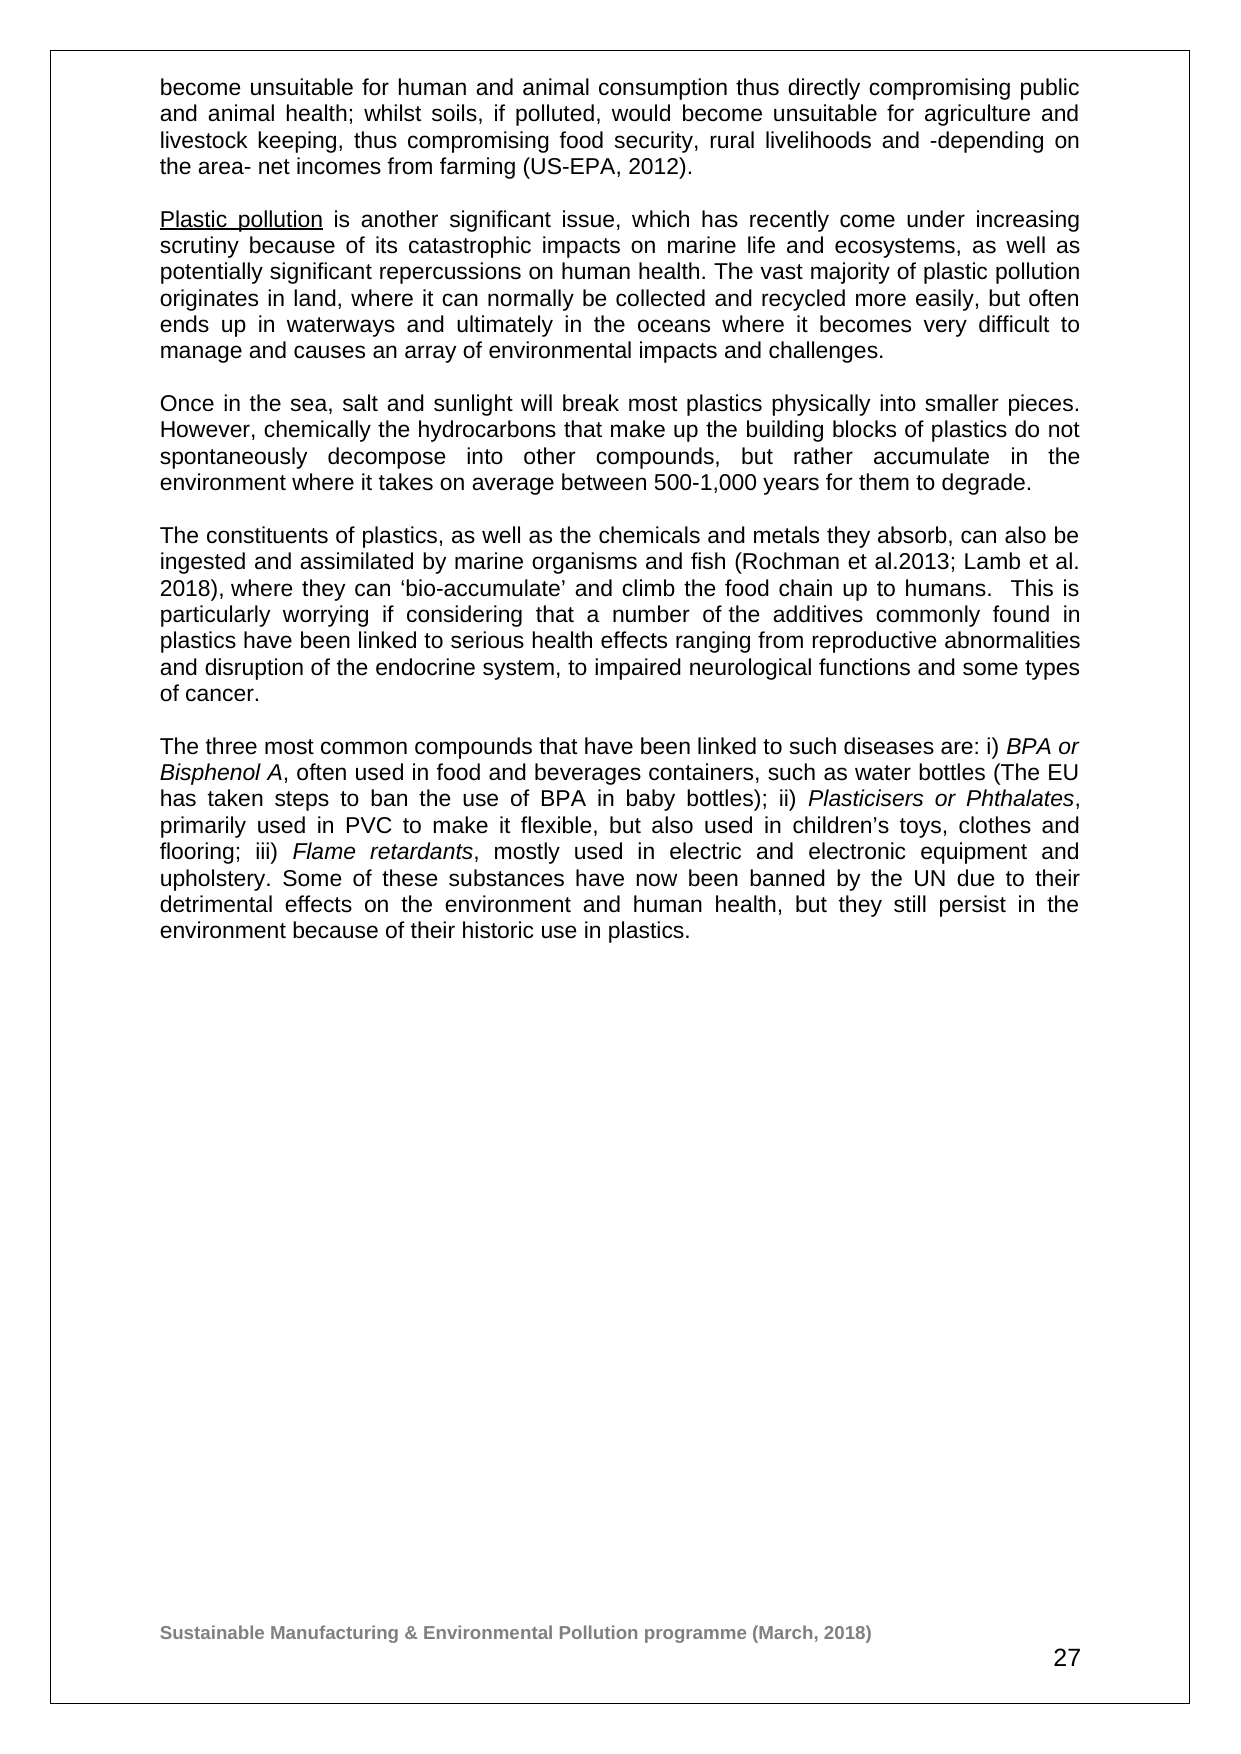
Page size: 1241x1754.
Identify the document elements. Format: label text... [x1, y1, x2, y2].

text Once in the sea, salt and sunlight will break most plastics physically into smaller pieces. However, chemically the hydrocarbons that make up the building blocks of plastics do not spontaneously decompose into other compounds, but rather accumulate in the environment where it takes on average between 500-1,000 years for them to degrade. [159, 390, 1081, 496]
text The constituents of plastics, as well as the chemicals and metals they absorb, can also be ingested and assimilated by marine organisms and fish (Rochman et al.2013; Lamb et al. 2018), where they can ‘bio-accumulate’ and climb the food chain up to humans. This is particularly worrying if considering that a number of the additives commonly found in plastics have been linked to serious health effects ranging from reproductive abnormalities and disruption of the endocrine system, to impaired neurological functions and some types of cancer. [159, 522, 1081, 706]
text Plastic pollution is another significant issue, which has recently come under increasing scrutiny because of its catastrophic impacts on marine life and ecosystems, as well as potentially significant repercussions on human health. The vast majority of plastic pollution originates in land, where it can normally be collected and recycled more easily, but often ends up in waterways and ultimately in the oceans where it becomes very difficult to manage and causes an array of environmental impacts and challenges. [159, 206, 1081, 364]
text become unsuitable for human and animal consumption thus directly compromising public and animal health; whilst soils, if polluted, would become unsuitable for agriculture and livestock keeping, thus compromising food security, rural livelihoods and -depending on the area- net incomes from farming (US-EPA, 2012). [159, 74, 1081, 179]
text The three most common compounds that have been linked to such diseases are: i) BPA or Bisphenol A, often used in food and beverages containers, such as water bottles (The EU has taken steps to ban the use of BPA in baby bottles); ii) Plasticisers or Phthalates, primarily used in PVC to make it flexible, but also used in children’s toys, clothes and flooring; iii) Flame retardants, mostly used in electric and electronic equipment and upholstery. Some of these substances have now been banned by the UN due to their detrimental effects on the environment and human health, but they still persist in the environment because of their historic use in plastics. [159, 733, 1081, 943]
